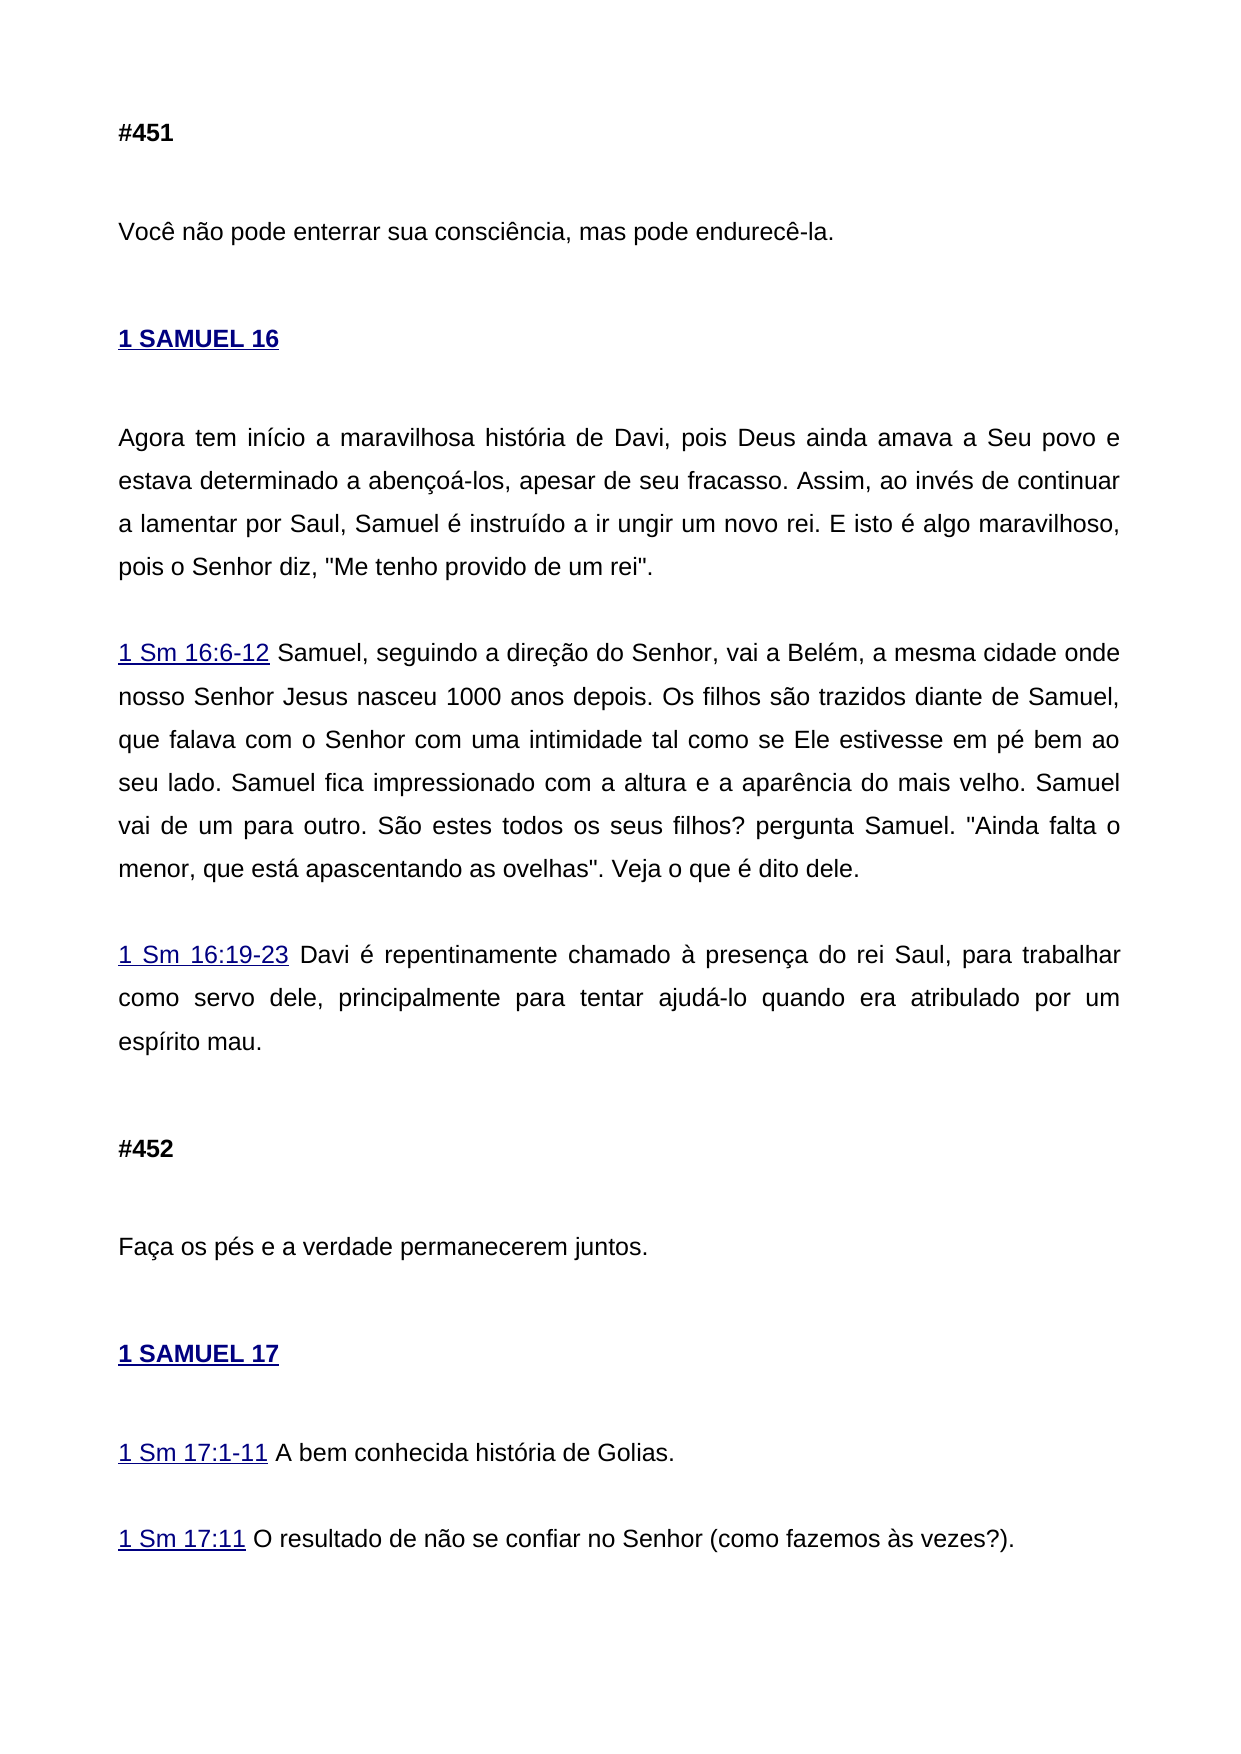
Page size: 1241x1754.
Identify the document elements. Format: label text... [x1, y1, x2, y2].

subtitle #451 [118, 118, 1122, 147]
text Faça os pés e a verdade permanecerem juntos. [118, 1232, 1122, 1261]
subtitle #452 [118, 1133, 1122, 1162]
subtitle 1 SAMUEL 17 [118, 1339, 1122, 1368]
text 1 Sm 17:1-11 A bem conhecida história de Golias. [118, 1438, 1122, 1467]
text Você não pode enterrar sua consciência, mas pode endurecê-la. [118, 217, 1122, 246]
subtitle 1 SAMUEL 16 [118, 324, 1122, 353]
text Agora tem início a maravilhosa história de Davi, pois Deus ainda amava a Seu povo e estava determinado a abençoá-los, apesar de seu fracasso. Assim, ao invés de continuar a lamentar por Saul, Samuel é instruído a ir ungir um novo rei. E isto é algo maravilhoso, pois o Senhor diz, "Me tenho provido de um rei". [118, 423, 1122, 581]
text 1 Sm 16:6-12 Samuel, seguindo a direção do Senhor, vai a Belém, a mesma cidade onde nosso Senhor Jesus nasceu 1000 anos depois. Os filhos são trazidos diante de Samuel, que falava com o Senhor com uma intimidade tal como se Ele estivesse em pé bem ao seu lado. Samuel fica impressionado com a altura e a aparência do mais velho. Samuel vai de um para outro. São estes todos os seus filhos? pergunta Samuel. "Ainda falta o menor, que está apascentando as ovelhas". Veja o que é dito dele. [118, 638, 1122, 883]
text 1 Sm 16:19-23 Davi é repentinamente chamado à presença do rei Saul, para trabalhar como servo dele, principalmente para tentar ajudá-lo quando era atribulado por um espírito mau. [118, 940, 1122, 1055]
text 1 Sm 17:11 O resultado de não se confiar no Senhor (como fazemos às vezes?). [118, 1524, 1122, 1553]
